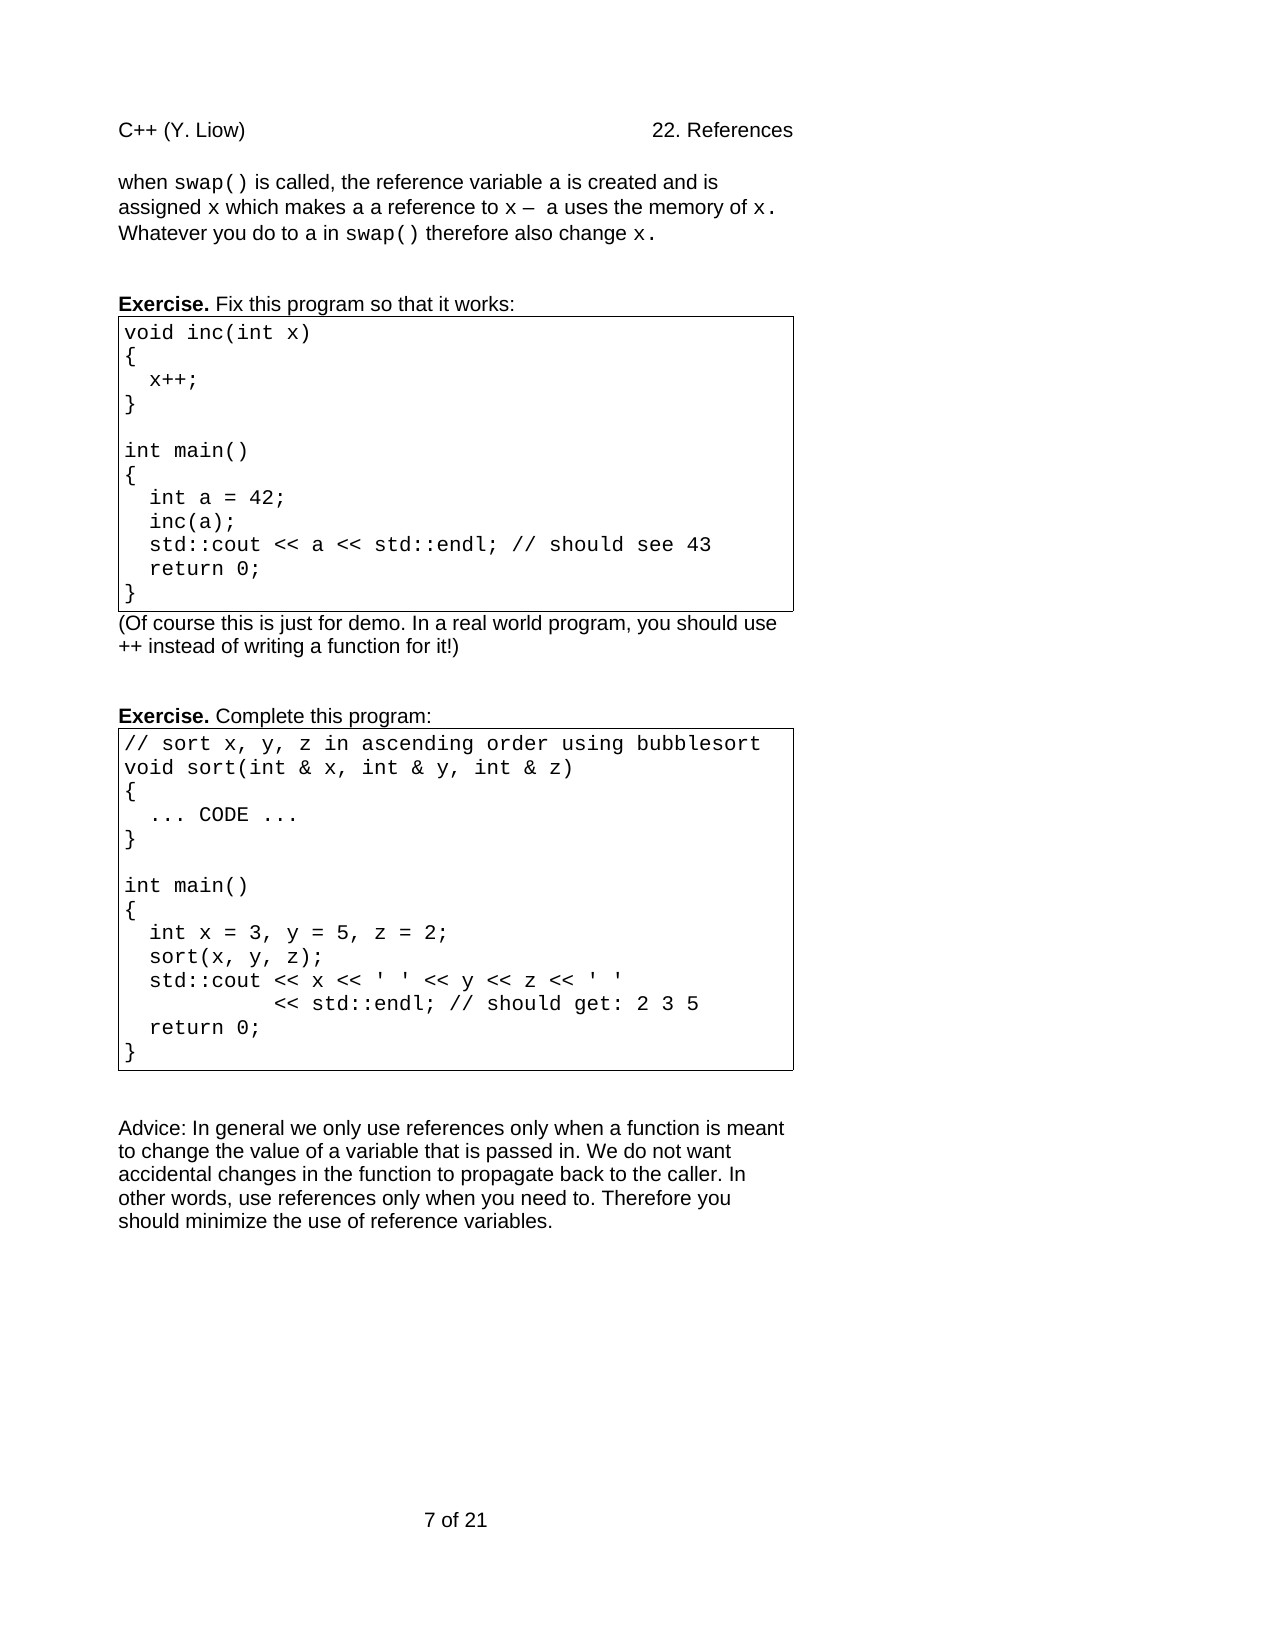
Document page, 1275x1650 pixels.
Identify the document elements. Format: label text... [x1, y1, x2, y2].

text Advice: In general we only use references only when a function is meant to change the value of a variable that is passed in. We do not want accidental changes in the function to propagate back to the caller. In other words, use references only when you need to. Therefore you should minimize the use of reference variables. [118, 1117, 793, 1233]
table_header // sort x, y, z in ascending order using bubblesort void sort(int & x, int & y, int & z) { ... CODE ... } int main() { int x = 3, y = 5, z = 2; sort(x, y, z); std::cout << x << ' ' << y << z << ' ' << std::endl; // should get: 2 3 5 return 0; } [119, 729, 793, 1070]
text Exercise. Complete this program: [118, 704, 793, 727]
table_header void inc(int x) { x++; } int main() { int a = 42; inc(a); std::cout << a << std::endl; // should see 43 return 0; } [119, 317, 793, 611]
text Exercise. Fix this program so that it works: [118, 293, 793, 316]
text when swap() is called, the reference variable a is created and is assigned x which makes a a reference to x – a uses the memory of x. Whatever you do to a in swap() therefore also change x. [118, 171, 793, 246]
text (Of course this is just for demo. In a real world program, you should use ++ instead of writing a function for it!) [118, 612, 793, 658]
